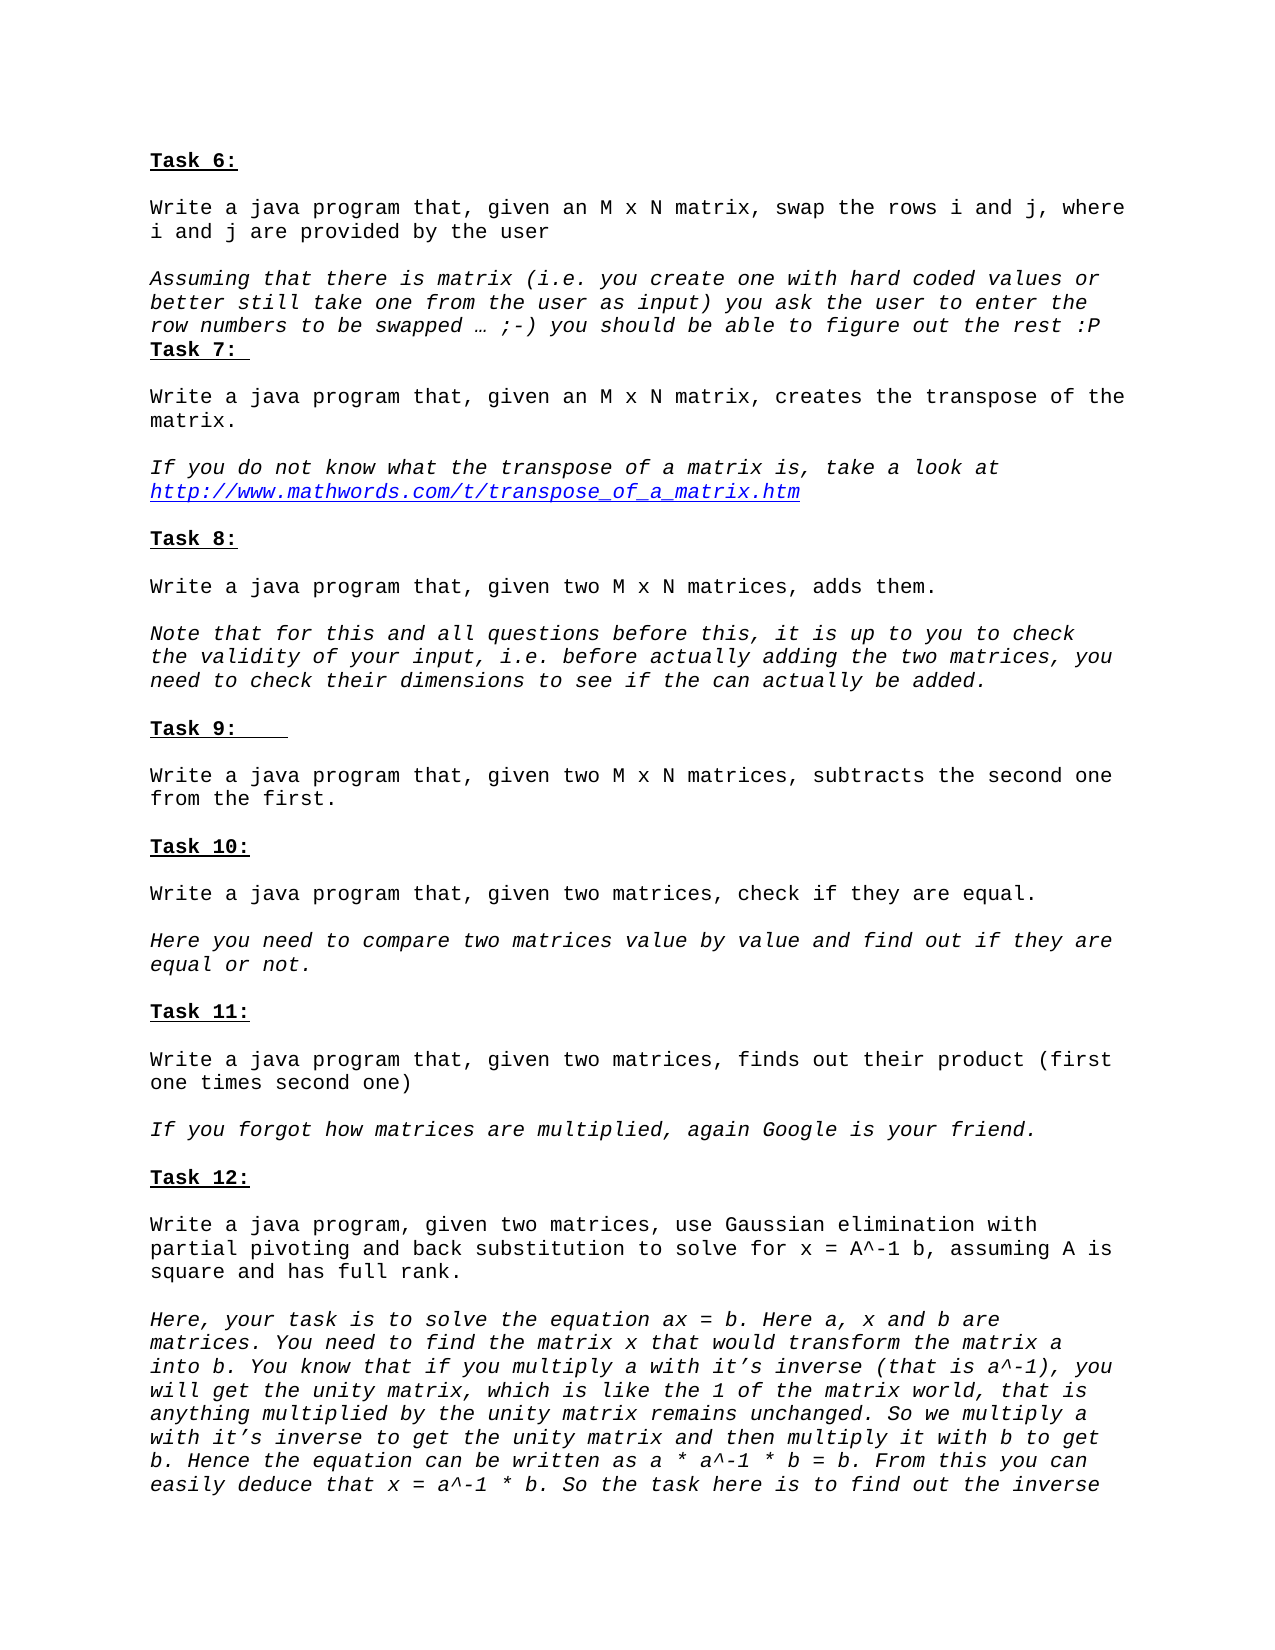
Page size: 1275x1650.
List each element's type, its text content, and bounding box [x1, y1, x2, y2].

text Write a java program that, given an M x N matrix, creates the transpose of the matrix. [150, 386, 1125, 434]
text If you forgot how matrices are multiplied, again Google is your friend. [150, 1119, 1125, 1143]
text Write a java program that, given an M x N matrix, swap the rows i and j, where i and j are provided by the user [150, 197, 1125, 244]
text Write a java program that, given two M x N matrices, subtracts the second one from the first. [150, 765, 1125, 812]
text Write a java program that, given two M x N matrices, adds them. [150, 576, 1125, 599]
text Task 8: [150, 528, 1125, 552]
text Write a java program, given two matrices, use Gaussian elimination with partial pivoting and back substitution to solve for x = A^-1 b, assuming A is square and has full rank. [150, 1214, 1125, 1285]
text If you do not know what the transpose of a matrix is, take a look at http://www.mathwords.com/t/transpose_of_a_matrix.htm [150, 457, 1125, 505]
text Task 12: [150, 1167, 1125, 1190]
text Task 10: [150, 836, 1125, 859]
text Here you need to compare two matrices value by value and find out if they are equal or not. [150, 930, 1125, 978]
text Note that for this and all questions before this, it is up to you to check the validity of your input, i.e. before actually adding the two matrices, you need to check their dimensions to see if the can actually be added. [150, 623, 1125, 694]
text Here, your task is to solve the equation ax = b. Here a, x and b are matrices. You need to find the matrix x that would transform the matrix a into b. You know that if you multiply a with it’s inverse (that is a^-1), you will get the unity matrix, which is like the 1 of the matrix world, that is anything multiplied by the unity matrix remains unchanged. So we multiply a with it’s inverse to get the unity matrix and then multiply it with b to get b. Hence the equation can be written as a * a^-1 * b = b. From this you can easily deduce that x = a^-1 * b. So the task here is to find out the inverse [150, 1309, 1125, 1498]
text Task 6: [150, 150, 1125, 174]
text Write a java program that, given two matrices, finds out their product (first one times second one) [150, 1048, 1125, 1096]
text Write a java program that, given two matrices, check if they are equal. [150, 883, 1125, 907]
text Task 11: [150, 1001, 1125, 1025]
text Assuming that there is matrix (i.e. you create one with hard coded values or better still take one from the user as input) you ask the user to enter the row numbers to be swapped … ;-) you should be able to figure out the rest :P [150, 268, 1125, 339]
text Task 9: [150, 717, 1125, 741]
text Task 7: [150, 339, 1125, 363]
